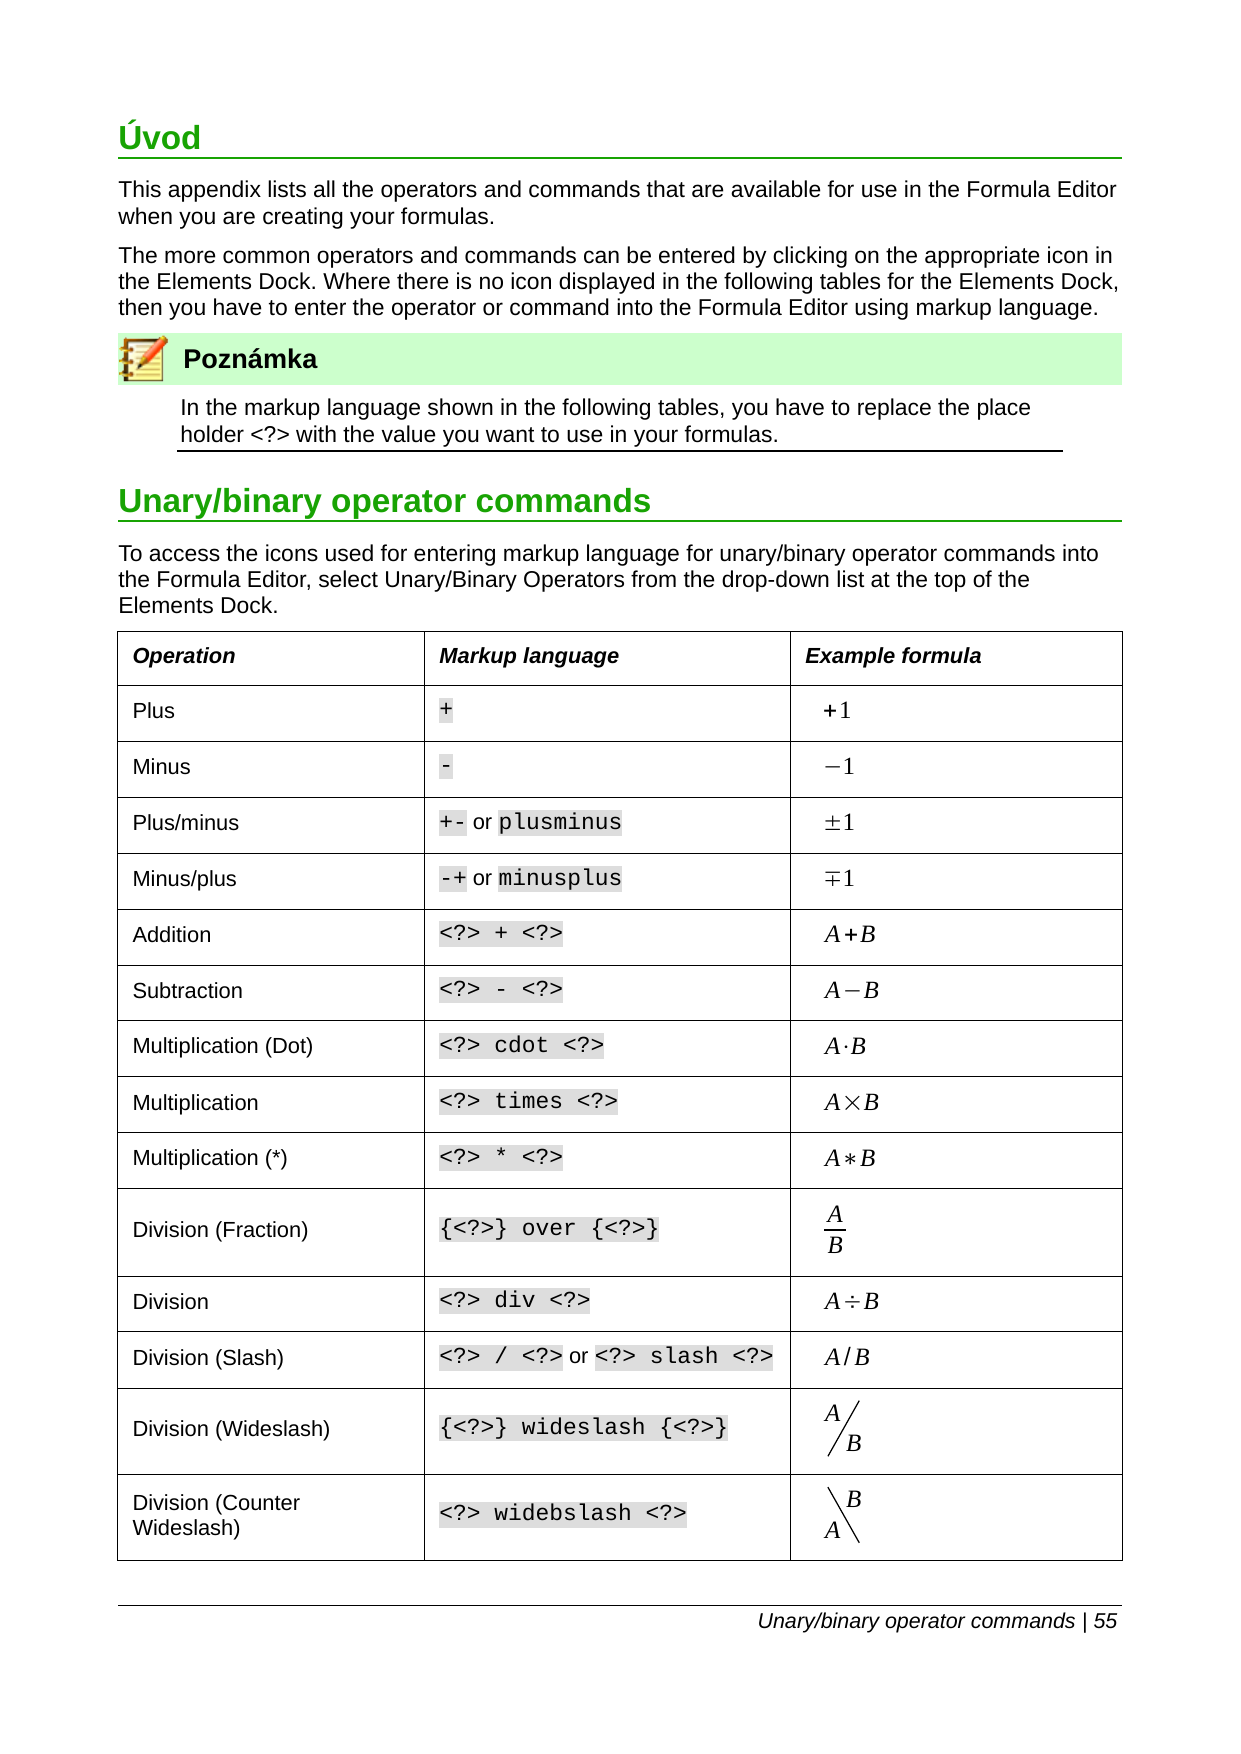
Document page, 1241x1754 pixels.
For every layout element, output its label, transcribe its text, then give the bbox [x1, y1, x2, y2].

table_cell [791, 1277, 1122, 1331]
table_cell <?> widebslash <?> [425, 1475, 790, 1560]
table_cell Minus/plus [118, 854, 424, 908]
table_cell Multiplication [118, 1077, 424, 1132]
table_cell <?> + <?> [425, 910, 790, 964]
text The more common operators and commands can be entered by clicking on the appropriate icon in the Elements Dock. Where there is no icon displayed in the following tables for the Elements Dock, then you have to enter the operator or command into the Formula Editor using markup language. [118, 242, 1122, 321]
table_cell Multiplication (Dot) [118, 1021, 424, 1076]
table_cell [791, 686, 1122, 741]
subtitle Poznámka [118, 333, 1122, 385]
table_cell [791, 966, 1122, 1020]
table_cell <?> / <?> or <?> slash <?> [425, 1332, 790, 1387]
table_cell Addition [118, 910, 424, 964]
table_cell [791, 1077, 1122, 1132]
table_cell - [425, 742, 790, 797]
table_cell [791, 742, 1122, 797]
table_cell -+ or minusplus [425, 854, 790, 908]
table_cell {<?>} wideslash {<?>} [425, 1389, 790, 1474]
text In the markup language shown in the following tables, you have to replace the place holder <?> with the value you want to use in your formulas. [177, 391, 1063, 450]
text This appendix lists all the operators and commands that are available for use in the Formula Editor when you are creating your formulas. [118, 176, 1122, 229]
table_cell [791, 1475, 1122, 1560]
table_cell <?> cdot <?> [425, 1021, 790, 1076]
table_header Markup language [425, 632, 790, 685]
table_cell [791, 910, 1122, 964]
table_cell Multiplication (*) [118, 1133, 424, 1188]
table_cell [791, 1133, 1122, 1188]
table_cell Plus [118, 686, 424, 741]
table_cell Division (Counter Wideslash) [118, 1475, 424, 1560]
table_cell Plus/minus [118, 798, 424, 853]
table_header Example formula [791, 632, 1122, 685]
table_cell +- or plusminus [425, 798, 790, 853]
subtitle Úvod [118, 118, 1122, 157]
table_cell + [425, 686, 790, 741]
text To access the icons used for entering markup language for unary/binary operator commands into the Formula Editor, select Unary/Binary Operators from the drop-down list at the top of the Elements Dock. [118, 540, 1122, 619]
table_cell Subtraction [118, 966, 424, 1020]
table_cell <?> times <?> [425, 1077, 790, 1132]
table_cell Minus [118, 742, 424, 797]
table_cell [791, 1332, 1122, 1387]
table_cell <?> * <?> [425, 1133, 790, 1188]
table_header Operation [118, 632, 424, 685]
table_cell Division (Fraction) [118, 1189, 424, 1276]
table_cell Division (Wideslash) [118, 1389, 424, 1474]
table_cell <?> - <?> [425, 966, 790, 1020]
table_cell Division (Slash) [118, 1332, 424, 1387]
table_cell [791, 1189, 1122, 1276]
table_cell <?> div <?> [425, 1277, 790, 1331]
picture [119, 334, 170, 385]
subtitle Unary/binary operator commands [118, 481, 1122, 520]
table_cell [791, 854, 1122, 908]
table_cell Division [118, 1277, 424, 1331]
table_cell [791, 1389, 1122, 1474]
table_cell [791, 798, 1122, 853]
table_cell [791, 1021, 1122, 1076]
table_cell {<?>} over {<?>} [425, 1189, 790, 1276]
